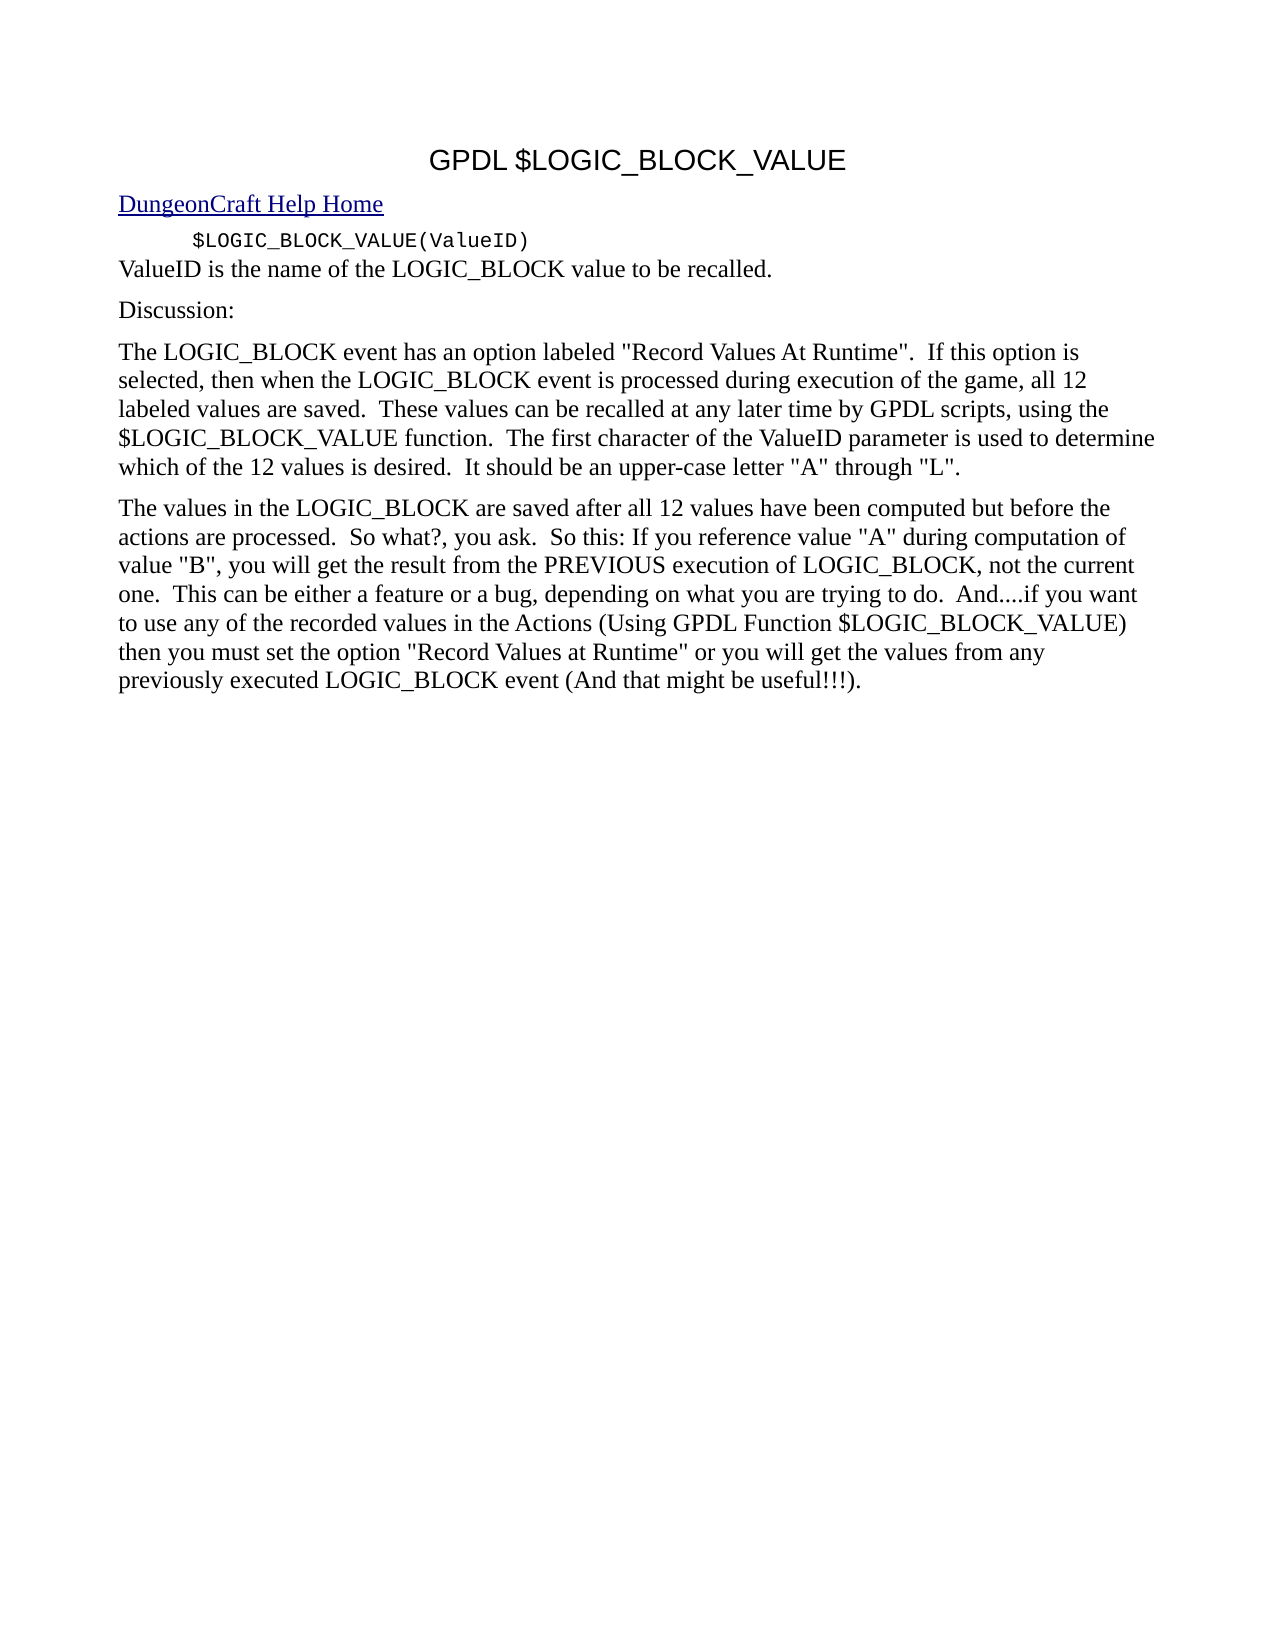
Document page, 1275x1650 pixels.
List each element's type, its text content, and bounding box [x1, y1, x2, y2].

text ValueID is the name of the LOGIC_BLOCK value to be recalled. [118, 254, 1157, 283]
text Discussion: [118, 295, 1157, 324]
text DungeonCraft Help Home [118, 189, 1157, 218]
text The values in the LOGIC_BLOCK are saved after all 12 values have been computed but before the actions are processed. So what?, you ask. So this: If you reference value "A" during computation of value "B", you will get the result from the PREVIOUS execution of LOGIC_BLOCK, not the current one. This can be either a feature or a bug, depending on what you are trying to do. And....if you want to use any of the recorded values in the Actions (Using GPDL Function $LOGIC_BLOCK_VALUE) then you must set the option "Record Values at Runtime" or you will get the values from any previously executed LOGIC_BLOCK event (And that might be useful!!!). [118, 493, 1157, 694]
subtitle GPDL $LOGIC_BLOCK_VALUE [118, 143, 1157, 177]
text The LOGIC_BLOCK event has an option labeled "Record Values At Runtime". If this option is selected, then when the LOGIC_BLOCK event is processed during execution of the game, all 12 labeled values are saved. These values can be recalled at any later time by GPDL scripts, using the $LOGIC_BLOCK_VALUE function. The first character of the ValueID parameter is used to determine which of the 12 values is desired. It should be an upper-case letter "A" through "L". [118, 337, 1157, 480]
text $LOGIC_BLOCK_VALUE(ValueID) [192, 230, 1157, 254]
